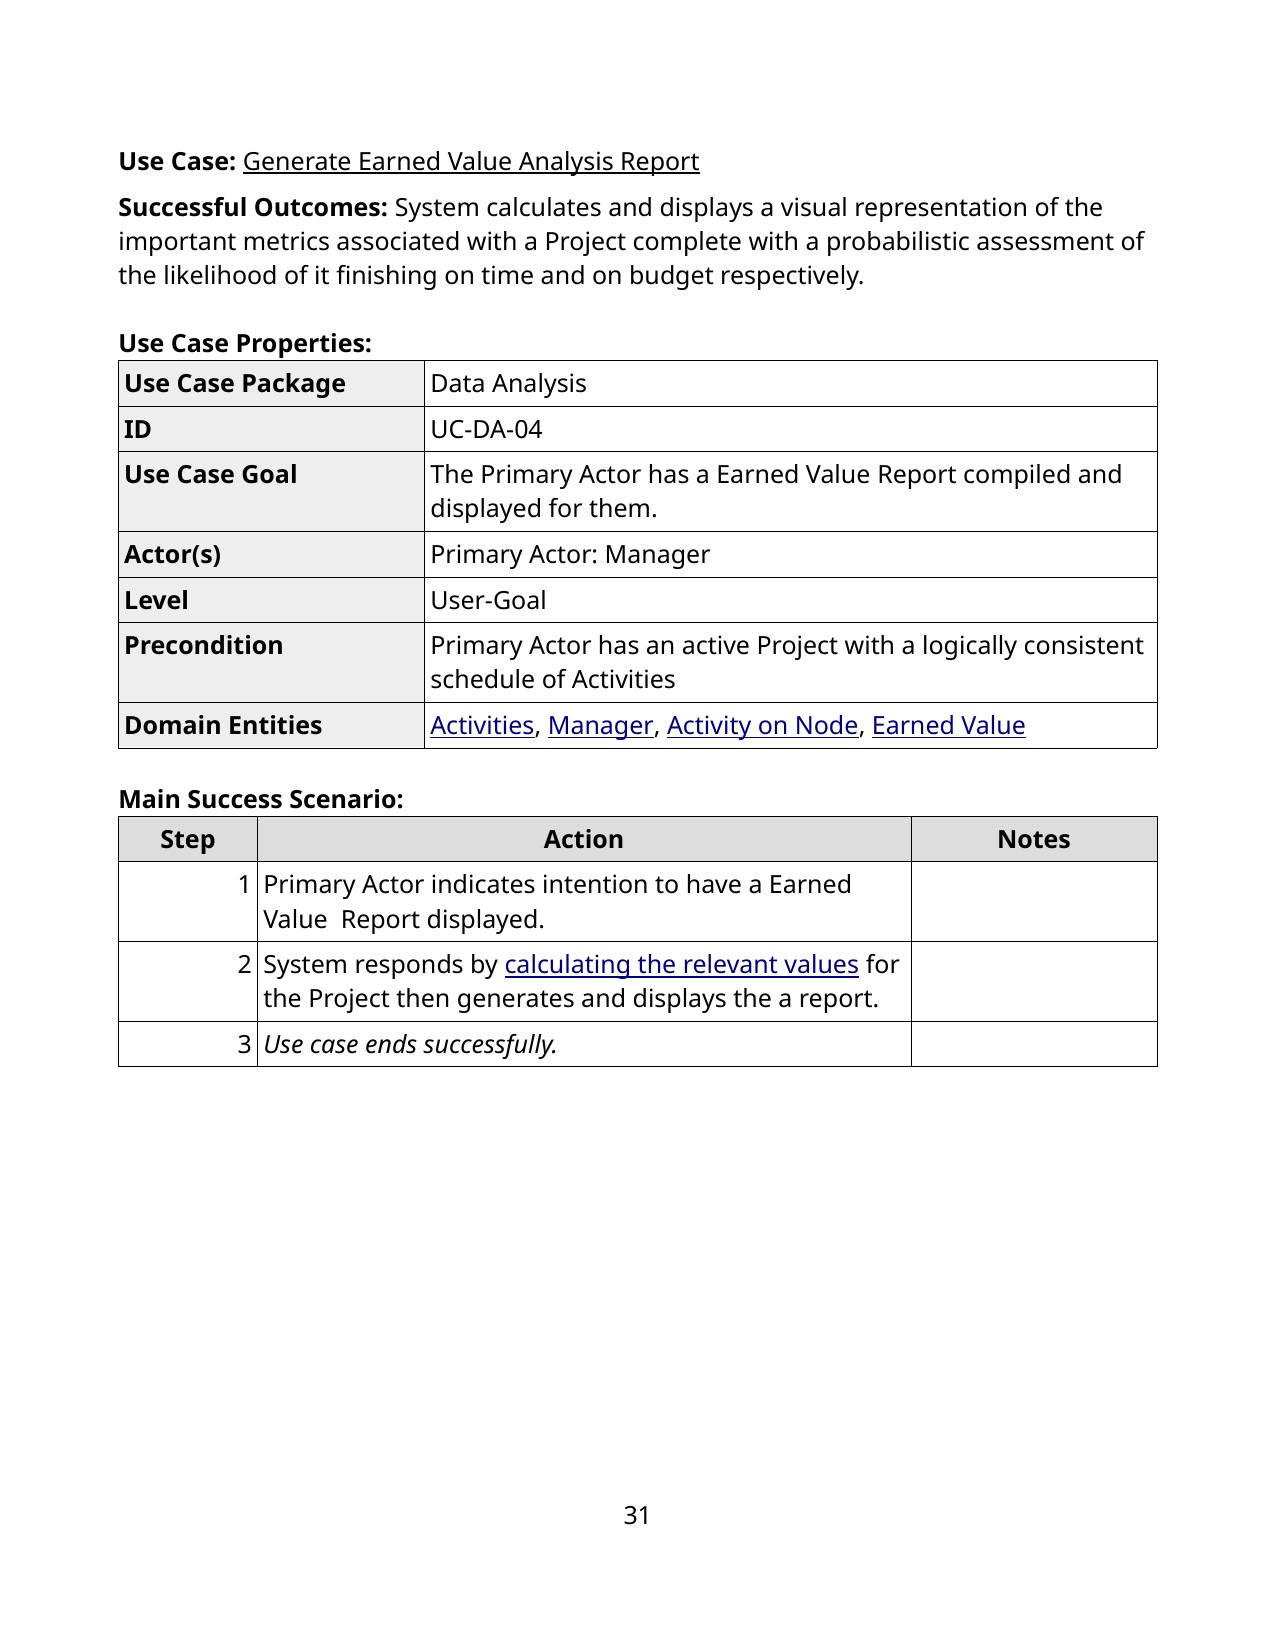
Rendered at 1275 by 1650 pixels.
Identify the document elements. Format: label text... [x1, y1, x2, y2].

table_cell Primary Actor has an active Project with a logically consistent schedule of Activities [425, 623, 1157, 702]
subtitle Use Case: Generate Earned Value Analysis Report [118, 143, 1157, 177]
table_cell [912, 862, 1157, 941]
table_cell UC-DA-04 [425, 407, 1157, 451]
table_cell Activities, Manager, Activity on Node, Earned Value [425, 703, 1157, 747]
table_header Step [119, 817, 257, 861]
table_cell 1 [119, 862, 257, 941]
text Use Case Properties: [118, 326, 1157, 360]
table_cell Primary Actor indicates intention to have a Earned Value Report displayed. [258, 862, 911, 941]
table_header Notes [912, 817, 1157, 861]
table_cell Actor(s) [119, 532, 424, 577]
table_cell System responds by calculating the relevant values for the Project then generates and displays the a report. [258, 942, 911, 1021]
table_cell The Primary Actor has a Earned Value Report compiled and displayed for them. [425, 452, 1157, 531]
text Successful Outcomes: System calculates and displays a visual representation of the important metrics associated with a Project complete with a probabilistic assessment of the likelihood of it finishing on time and on budget respectively. [118, 190, 1157, 292]
table_cell 3 [119, 1022, 257, 1066]
table_header Action [258, 817, 911, 861]
table_cell Primary Actor: Manager [425, 532, 1157, 577]
table_cell User-Goal [425, 578, 1157, 622]
table_cell [912, 1022, 1157, 1066]
text Main Success Scenario: [118, 782, 1157, 816]
table_header Use Case Package [119, 361, 424, 406]
table_cell Level [119, 578, 424, 622]
table_cell Precondition [119, 623, 424, 702]
table_cell ID [119, 407, 424, 451]
table_header Data Analysis [425, 361, 1157, 406]
table_cell Domain Entities [119, 703, 424, 747]
table_cell 2 [119, 942, 257, 1021]
table_cell [912, 942, 1157, 1021]
table_cell Use case ends successfully. [258, 1022, 911, 1066]
table_cell Use Case Goal [119, 452, 424, 531]
